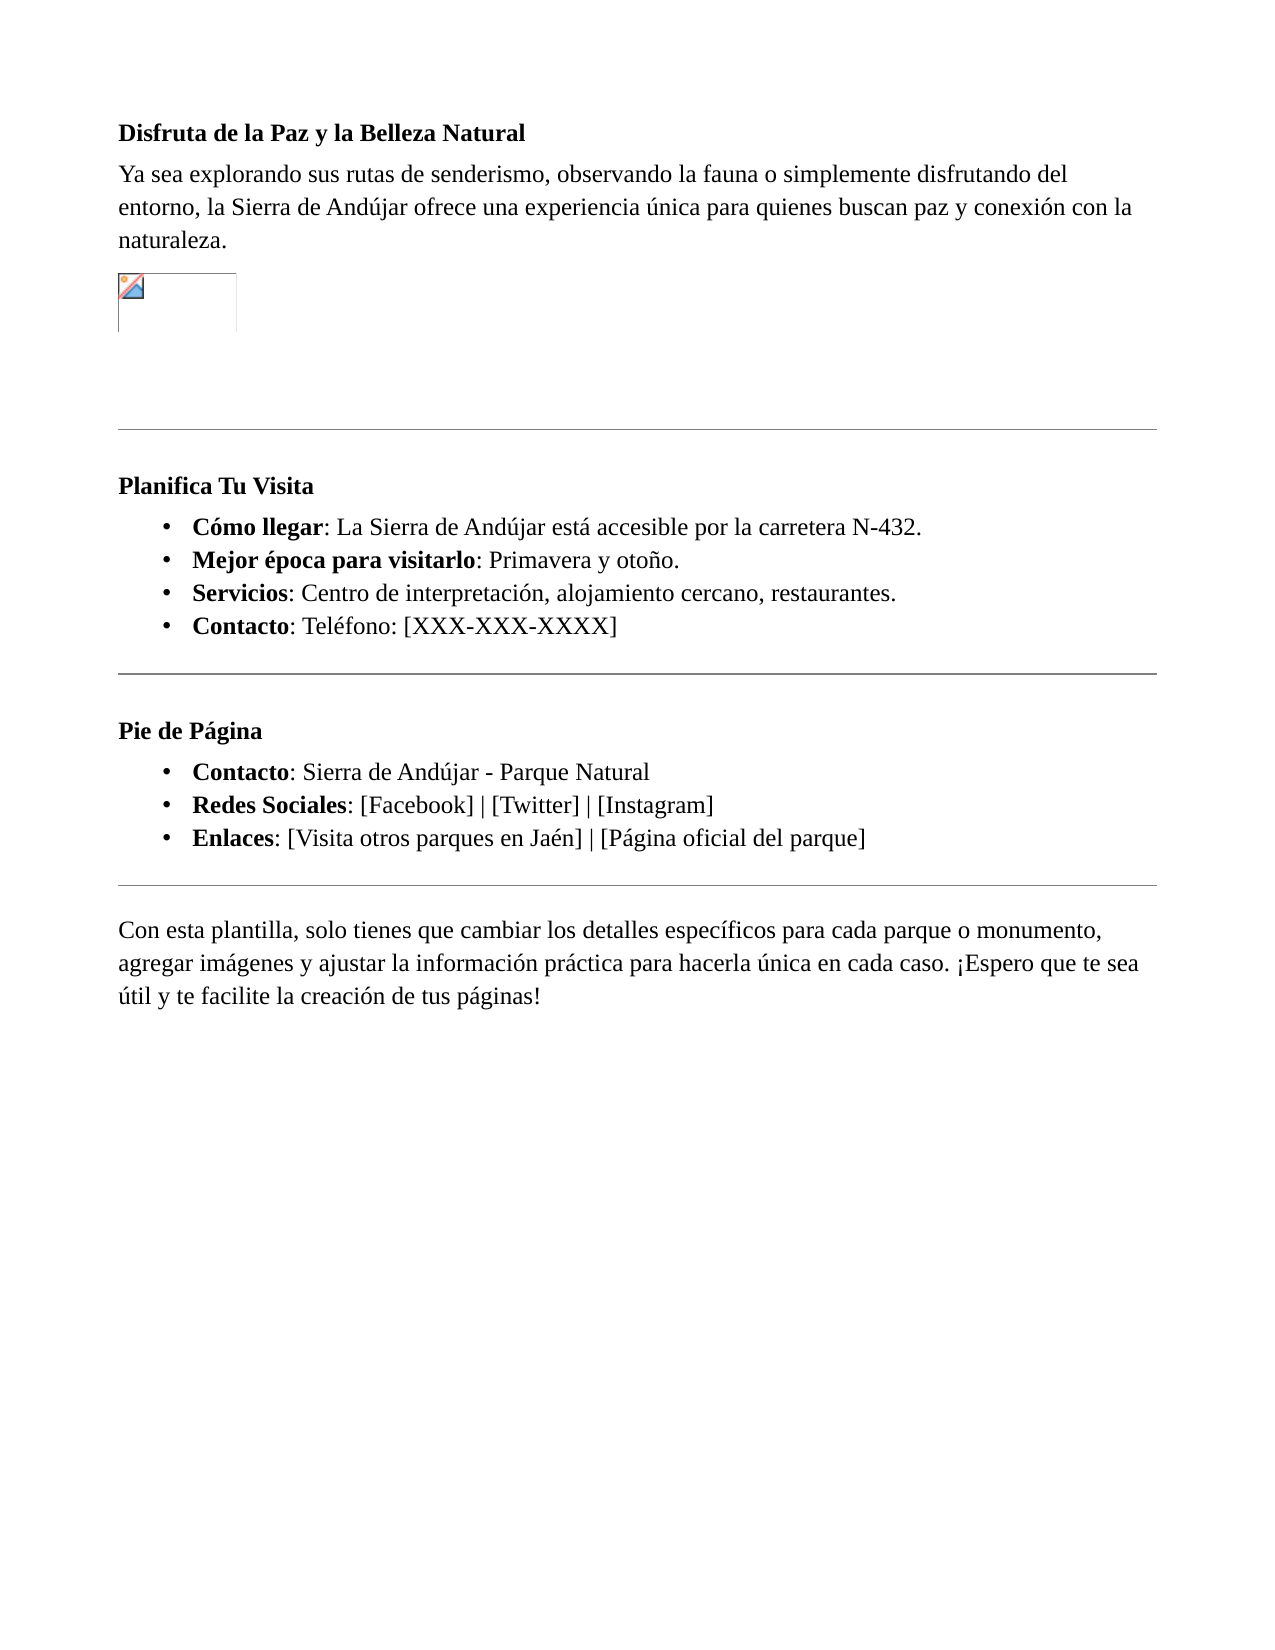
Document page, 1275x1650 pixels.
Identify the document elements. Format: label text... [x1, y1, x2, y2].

subtitle Pie de Página [118, 716, 1157, 744]
text Con esta plantilla, solo tienes que cambiar los detalles específicos para cada parque o monumento, agregar imágenes y ajustar la información práctica para hacerla única en cada caso. ¡Espero que te sea útil y te facilite la creación de tus páginas! [118, 915, 1157, 1010]
text Ya sea explorando sus rutas de senderismo, observando la fauna o simplemente disfrutando del entorno, la Sierra de Andújar ofrece una experiencia única para quienes buscan paz y conexión con la naturaleza. [118, 159, 1157, 254]
list Mejor época para visitarlo: Primavera y otoño. [162, 545, 1157, 574]
subtitle Planifica Tu Visita [118, 471, 1157, 500]
list Contacto: Teléfono: [XXX-XXX-XXXX] [162, 611, 1157, 640]
list Cómo llegar: La Sierra de Andújar está accesible por la carretera N-432. [162, 512, 1157, 541]
subtitle Disfruta de la Paz y la Belleza Natural [118, 118, 1157, 147]
list Servicios: Centro de interpretación, alojamiento cercano, restaurantes. [162, 578, 1157, 607]
list Enlaces: [Visita otros parques en Jaén] | [Página oficial del parque] [162, 823, 1157, 852]
list Redes Sociales: [Facebook] | [Twitter] | [Instagram] [162, 790, 1157, 819]
list Contacto: Sierra de Andújar - Parque Natural [162, 757, 1157, 786]
